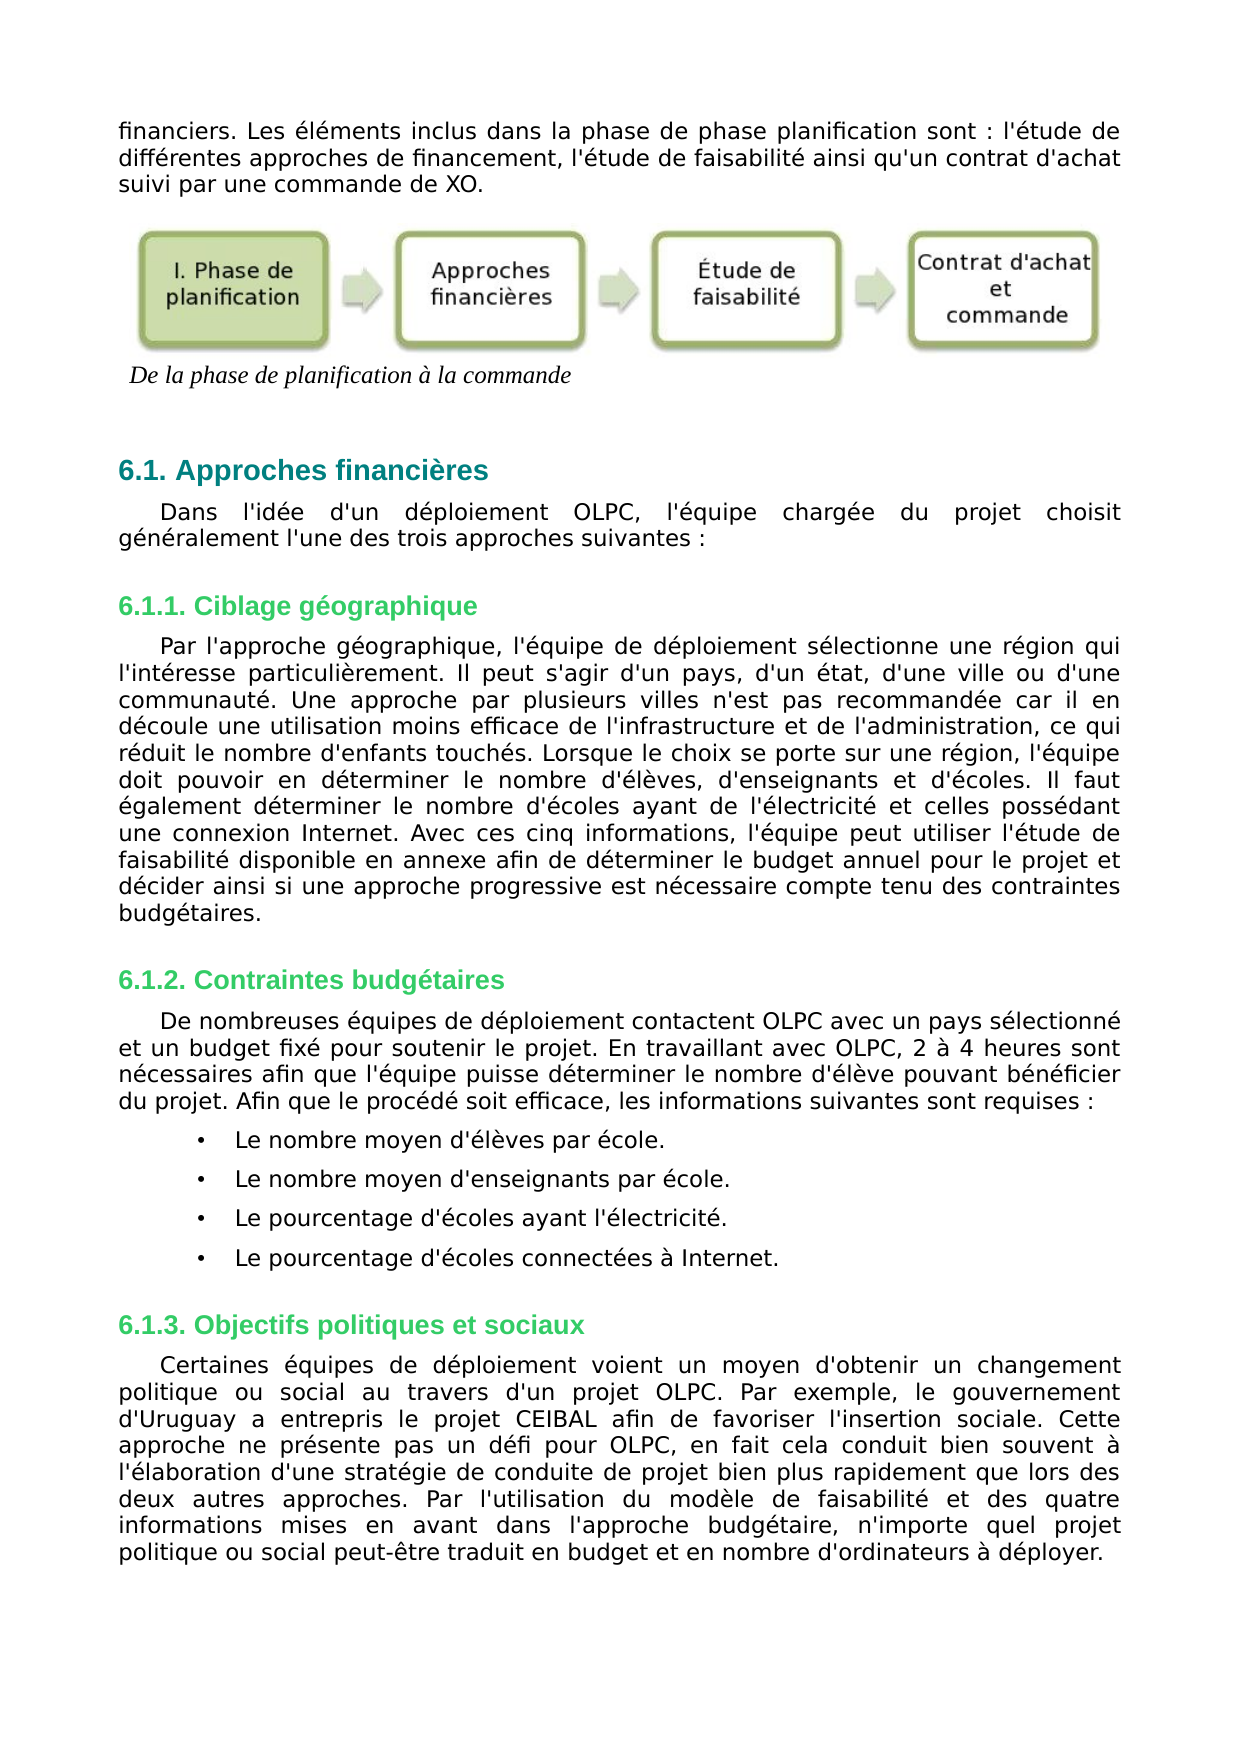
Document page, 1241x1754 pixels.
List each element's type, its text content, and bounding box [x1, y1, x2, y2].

subtitle Approches financières [118, 453, 1122, 486]
text De la phase de planification à la commande [129, 360, 1111, 389]
subtitle Ciblage géographique [118, 590, 1122, 621]
text De nombreuses équipes de déploiement contactent OLPC avec un pays sélectionné et un budget fixé pour soutenir le projet. En travaillant avec OLPC, 2 à 4 heures sont nécessaires afin que l'équipe puisse déterminer le nombre d'élève pouvant bénéficier du projet. Afin que le procédé soit efficace, les informations suivantes sont requises : [118, 1008, 1122, 1115]
text Par l'approche géographique, l'équipe de déploiement sélectionne une région qui l'intéresse particulièrement. Il peut s'agir d'un pays, d'un état, d'une ville ou d'une communauté. Une approche par plusieurs villes n'est pas recommandée car il en découle une utilisation moins efficace de l'infrastructure et de l'administration, ce qui réduit le nombre d'enfants touchés. Lorsque le choix se porte sur une région, l'équipe doit pouvoir en déterminer le nombre d'élèves, d'enseignants et d'écoles. Il faut également déterminer le nombre d'écoles ayant de l'électricité et celles possédant une connexion Internet. Avec ces cinq informations, l'équipe peut utiliser l'étude de faisabilité disponible en annexe afin de déterminer le budget annuel pour le projet et décider ainsi si une approche progressive est nécessaire compte tenu des contraintes budgétaires. [118, 633, 1122, 927]
text financiers. Les éléments inclus dans la phase de phase planification sont : l'étude de différentes approches de financement, l'étude de faisabilité ainsi qu'un contrat d'achat suivi par une commande de XO. [118, 118, 1122, 198]
list Le pourcentage d'écoles connectées à Internet. [156, 1245, 1122, 1271]
list Le nombre moyen d'enseignants par école. [156, 1166, 1122, 1193]
subtitle Contraintes budgétaires [118, 964, 1122, 996]
list Le nombre moyen d'élèves par école. [156, 1127, 1122, 1154]
picture [129, 223, 1112, 360]
list Le pourcentage d'écoles ayant l'électricité. [156, 1206, 1122, 1232]
subtitle Objectifs politiques et sociaux [118, 1309, 1122, 1340]
text Certaines équipes de déploiement voient un moyen d'obtenir un changement politique ou social au travers d'un projet OLPC. Par exemple, le gouvernement d'Uruguay a entrepris le projet CEIBAL afin de favoriser l'insertion sociale. Cette approche ne présente pas un défi pour OLPC, en fait cela conduit bien souvent à l'élaboration d'une stratégie de conduite de projet bien plus rapidement que lors des deux autres approches. Par l'utilisation du modèle de faisabilité et des quatre informations mises en avant dans l'approche budgétaire, n'importe quel projet politique ou social peut-être traduit en budget et en nombre d'ordinateurs à déployer. [118, 1353, 1122, 1566]
text Dans l'idée d'un déploiement OLPC, l'équipe chargée du projet choisit généralement l'une des trois approches suivantes : [118, 499, 1122, 552]
